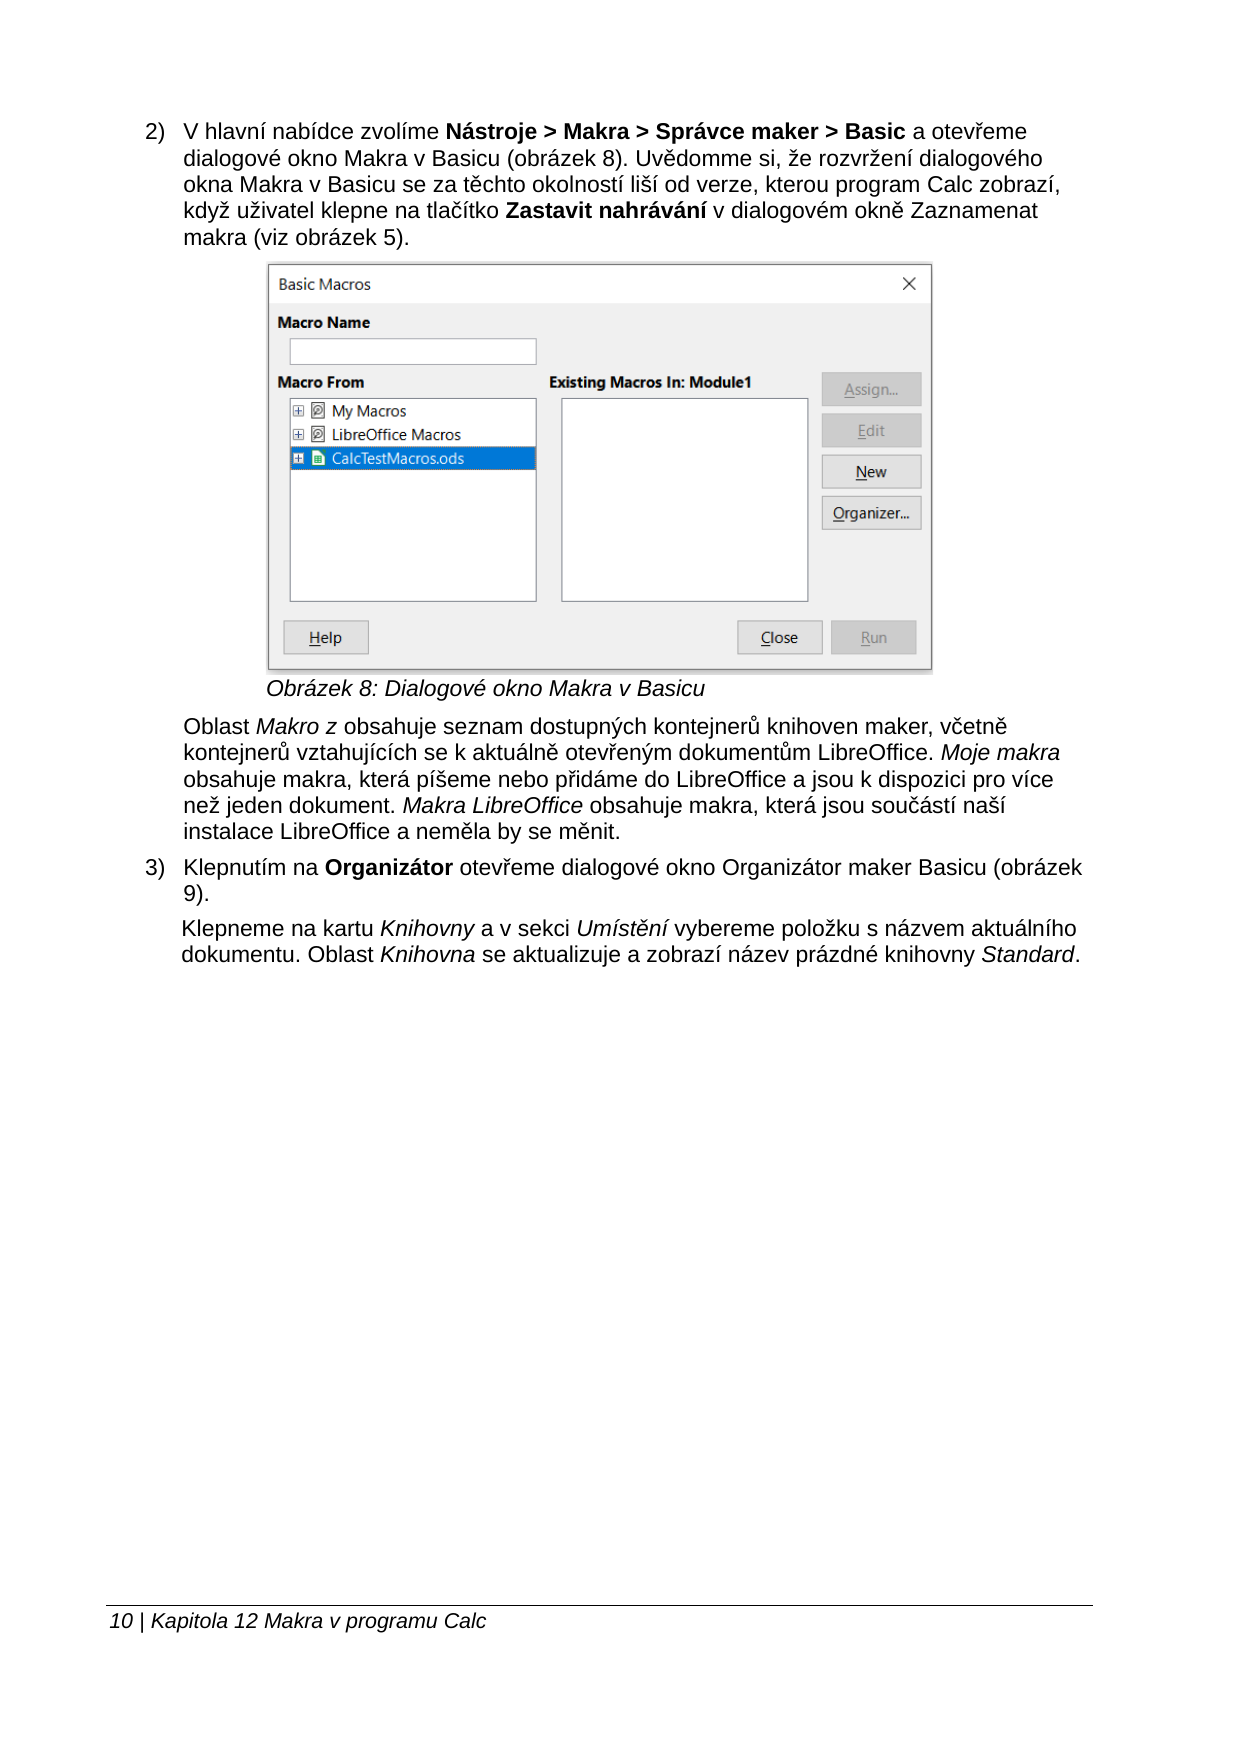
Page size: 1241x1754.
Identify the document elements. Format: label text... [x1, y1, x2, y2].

list V hlavní nabídce zvolíme Nástroje > Makra > Správce maker > Basic a otevřeme dialogové okno Makra v Basicu (obrázek 8). Uvědomme si, že rozvržení dialogového okna Makra v Basicu se za těchto okolností liší od verze, kterou program Calc zobrazí, když uživatel klepne na tlačítko Zastavit nahrávání v dialogovém okně Zaznamenat makra (viz obrázek 5). [165, 118, 1093, 250]
picture [265, 261, 934, 675]
list Klepnutím na Organizátor otevřeme dialogové okno Organizátor maker Basicu (obrázek 9). [165, 853, 1093, 906]
text Klepneme na kartu Knihovny a v sekci Umístění vybereme položku s názvem aktuálního dokumentu. Oblast Knihovna se aktualizuje a zobrazí název prázdné knihovny Standard. [181, 915, 1093, 968]
text Obrázek 8: Dialogové okno Makra v Basicu [266, 675, 933, 701]
text Oblast Makro z obsahuje seznam dostupných kontejnerů knihoven maker, včetně kontejnerů vztahujících se k aktuálně otevřeným dokumentům LibreOffice. Moje makra obsahuje makra, která píšeme nebo přidáme do LibreOffice a jsou k dispozici pro více než jeden dokument. Makra LibreOffice obsahuje makra, která jsou součástí naší instalace LibreOffice a neměla by se měnit. [165, 713, 1093, 844]
